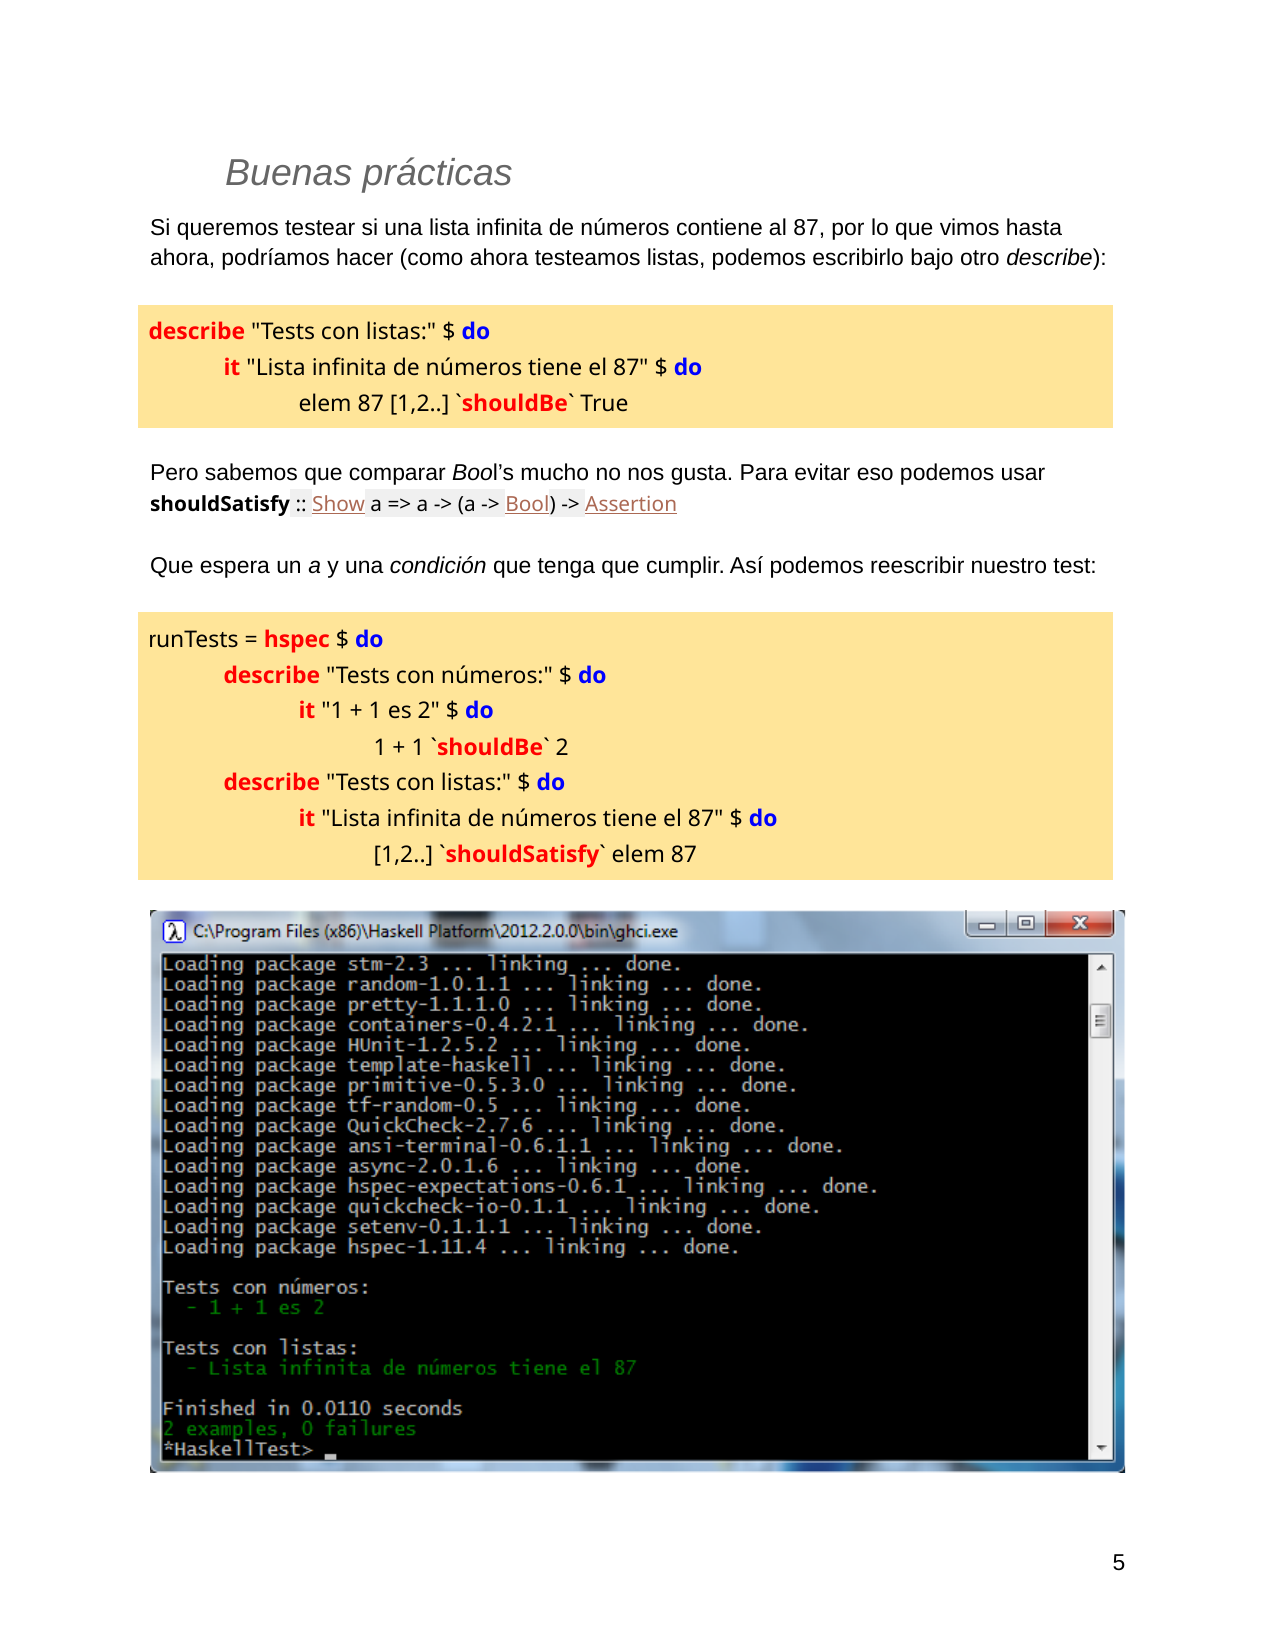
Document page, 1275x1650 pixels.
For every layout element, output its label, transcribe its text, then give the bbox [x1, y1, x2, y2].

text Que espera un a y una condición que tenga que cumplir. Así podemos reescribir nuestro test: [150, 552, 1125, 578]
table_header runTests = hspec $ do describe "Tests con números:" $ do it "1 + 1 es 2" $ do 1 + 1 `shouldBe` 2 describe "Tests con listas:" $ do it "Lista infinita de números tiene el 87" $ do [1,2..] `shouldSatisfy` elem 87 [138, 612, 1113, 880]
picture [150, 910, 1125, 1473]
text Si queremos testear si una lista infinita de números contiene al 87, por lo que vimos hasta ahora, podríamos hacer (como ahora testeamos listas, podemos escribirlo bajo otro describe): [150, 214, 1125, 271]
subtitle Buenas prácticas [225, 150, 1125, 193]
table_header describe "Tests con listas:" $ do it "Lista infinita de números tiene el 87" $ do elem 87 [1,2..] `shouldBe` True [138, 305, 1113, 428]
text Pero sabemos que comparar Bool’s mucho no nos gusta. Para evitar eso podemos usar [150, 459, 1125, 485]
text shouldSatisfy :: Show a => a -> (a -> Bool) -> Assertion [150, 489, 1125, 517]
